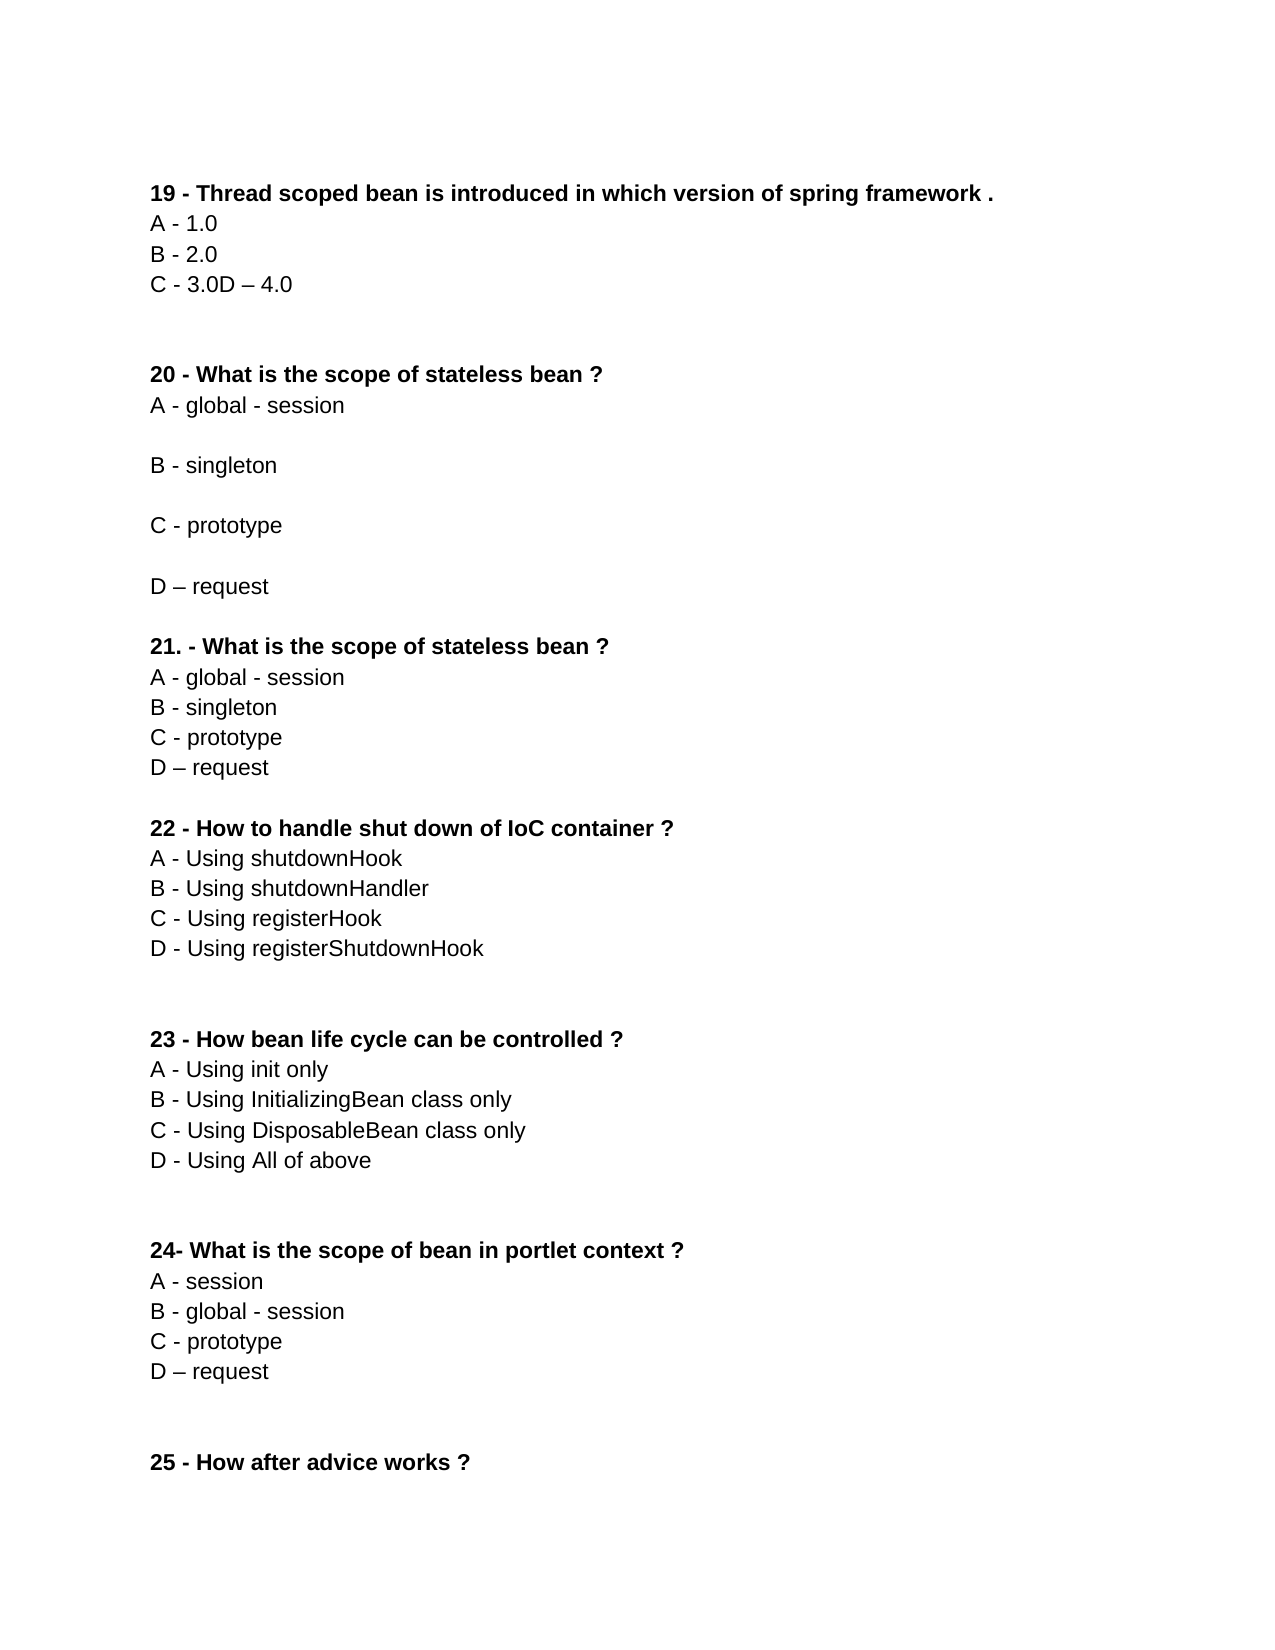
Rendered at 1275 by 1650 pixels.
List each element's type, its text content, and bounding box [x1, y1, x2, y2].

text A - 1.0 [150, 210, 1125, 237]
text 21. - What is the scope of stateless bean ? [150, 633, 1125, 660]
text D - Using All of above [150, 1147, 1125, 1173]
text 24- What is the scope of bean in portlet context ? [150, 1237, 1125, 1264]
text C - prototype [150, 512, 1125, 539]
text A - Using shutdownHook [150, 845, 1125, 871]
text A - Using init only [150, 1056, 1125, 1083]
text A - session [150, 1268, 1125, 1294]
text D – request [150, 754, 1125, 781]
text D – request [150, 573, 1125, 599]
text D - Using registerShutdownHook [150, 935, 1125, 962]
text 25 - How after advice works ? [150, 1449, 1125, 1475]
text B - global - session [150, 1298, 1125, 1324]
text B - Using InitializingBean class only [150, 1086, 1125, 1113]
text 19 - Thread scoped bean is introduced in which version of spring framework . [150, 180, 1125, 207]
text A - global - session [150, 663, 1125, 690]
text 20 - What is the scope of stateless bean ? [150, 361, 1125, 388]
text C - prototype [150, 724, 1125, 750]
text C - Using DisposableBean class only [150, 1117, 1125, 1143]
text C - prototype [150, 1328, 1125, 1354]
text C - 3.0D – 4.0 [150, 271, 1125, 297]
text 23 - How bean life cycle can be controlled ? [150, 1026, 1125, 1052]
text B - Using shutdownHandler [150, 875, 1125, 901]
text B - 2.0 [150, 241, 1125, 267]
text 22 - How to handle shut down of IoC container ? [150, 814, 1125, 841]
text B - singleton [150, 694, 1125, 720]
text C - Using registerHook [150, 905, 1125, 932]
text B - singleton [150, 452, 1125, 478]
text D – request [150, 1358, 1125, 1385]
text A - global - session [150, 392, 1125, 418]
